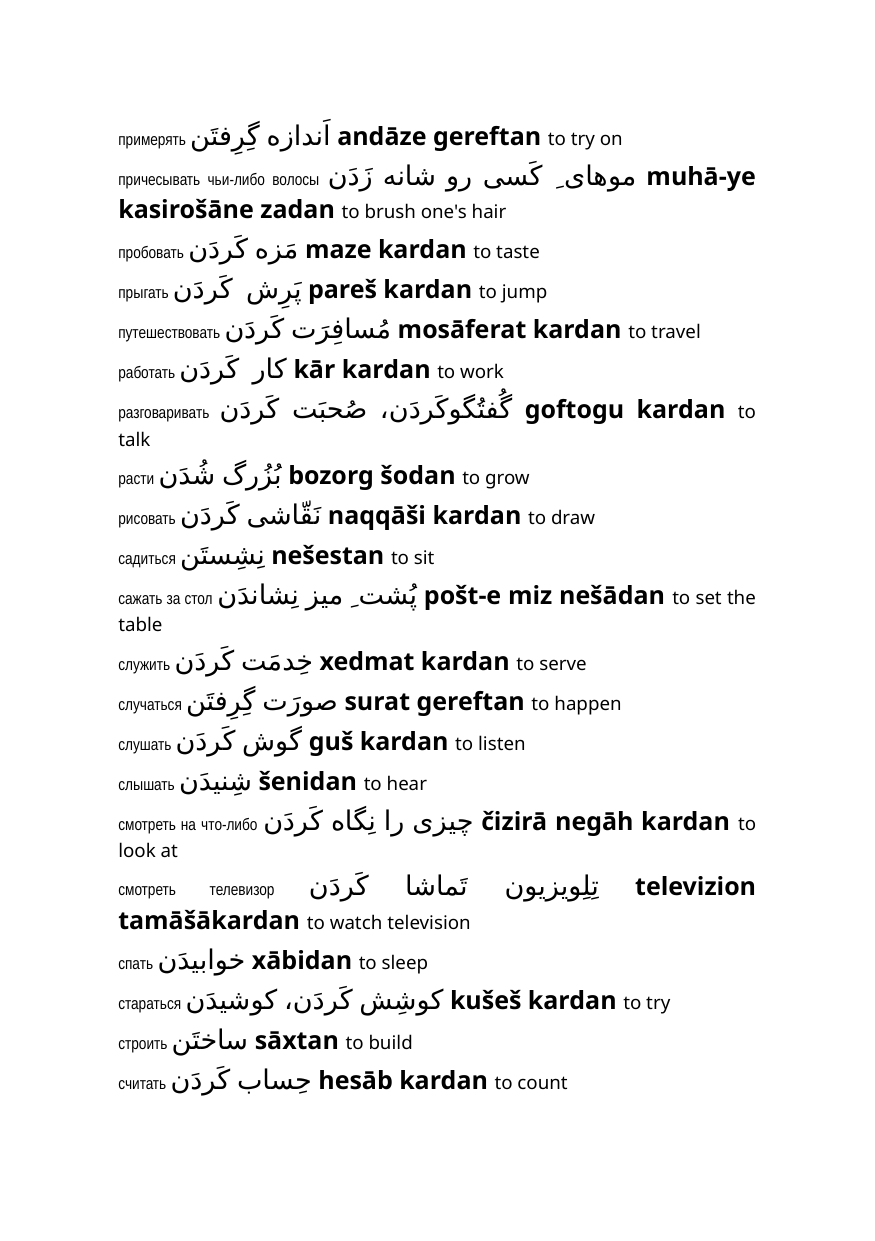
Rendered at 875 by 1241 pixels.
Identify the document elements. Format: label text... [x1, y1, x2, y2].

text путешествовать مُسافِرَت کَردَن mosāferat kardan to travel [118, 312, 756, 346]
text смотреть на что-либо چیزی را نِگاه کَردَن čizirā negāh kardan to look at [118, 803, 756, 863]
text сажать за стол پُشت ِ میز نِشاندَن pošt-e miz nešādan to set the table [118, 578, 756, 637]
text расти بُزُرگ شُدَن bozorg šodan to grow [118, 458, 756, 492]
text разговаривать گُفتُگوکَردَن، صُحبَت کَردَن goftogu kardan to talk [118, 392, 756, 452]
text рисовать نَقّاشی کَردَن naqqāši kardan to draw [118, 498, 756, 532]
text примерять اَندازه گِرِفتَن andāze gereftan to try on [118, 118, 756, 152]
text работать کار کَردَن kār kardan to work [118, 352, 756, 386]
text слышать شِنیدَن šenidan to hear [118, 763, 756, 797]
text смотреть телевизор تِلِویزیون تَماشا کَردَن televizion tamāšākardan to watch television [118, 869, 756, 937]
text служить خِدمَت کَردَن xedmat kardan to serve [118, 643, 756, 677]
text причесывать чьи-либо волосы موهای ِ کَسی رو شانه زَدَن muhā-ye kasirošāne zadan to brush one's hair [118, 158, 756, 226]
text спать خوابیدَن xābidan to sleep [118, 943, 756, 977]
text считать حِساب کَردَن hesāb kardan to count [118, 1063, 756, 1097]
text слушать گوش کَردَن guš kardan to listen [118, 723, 756, 757]
text пробовать مَزه کَردَن maze kardan to taste [118, 232, 756, 266]
text стараться کوشِش کَردَن، کوشیدَن kušeš kardan to try [118, 983, 756, 1017]
text строить ساختَن sāxtan to build [118, 1023, 756, 1057]
text случаться صورَت گِرِفتَن surat gereftan to happen [118, 683, 756, 717]
text прыгать پَرِش کَردَن pareš kardan to jump [118, 272, 756, 306]
text садиться نِشِستَن nešestan to sit [118, 538, 756, 572]
